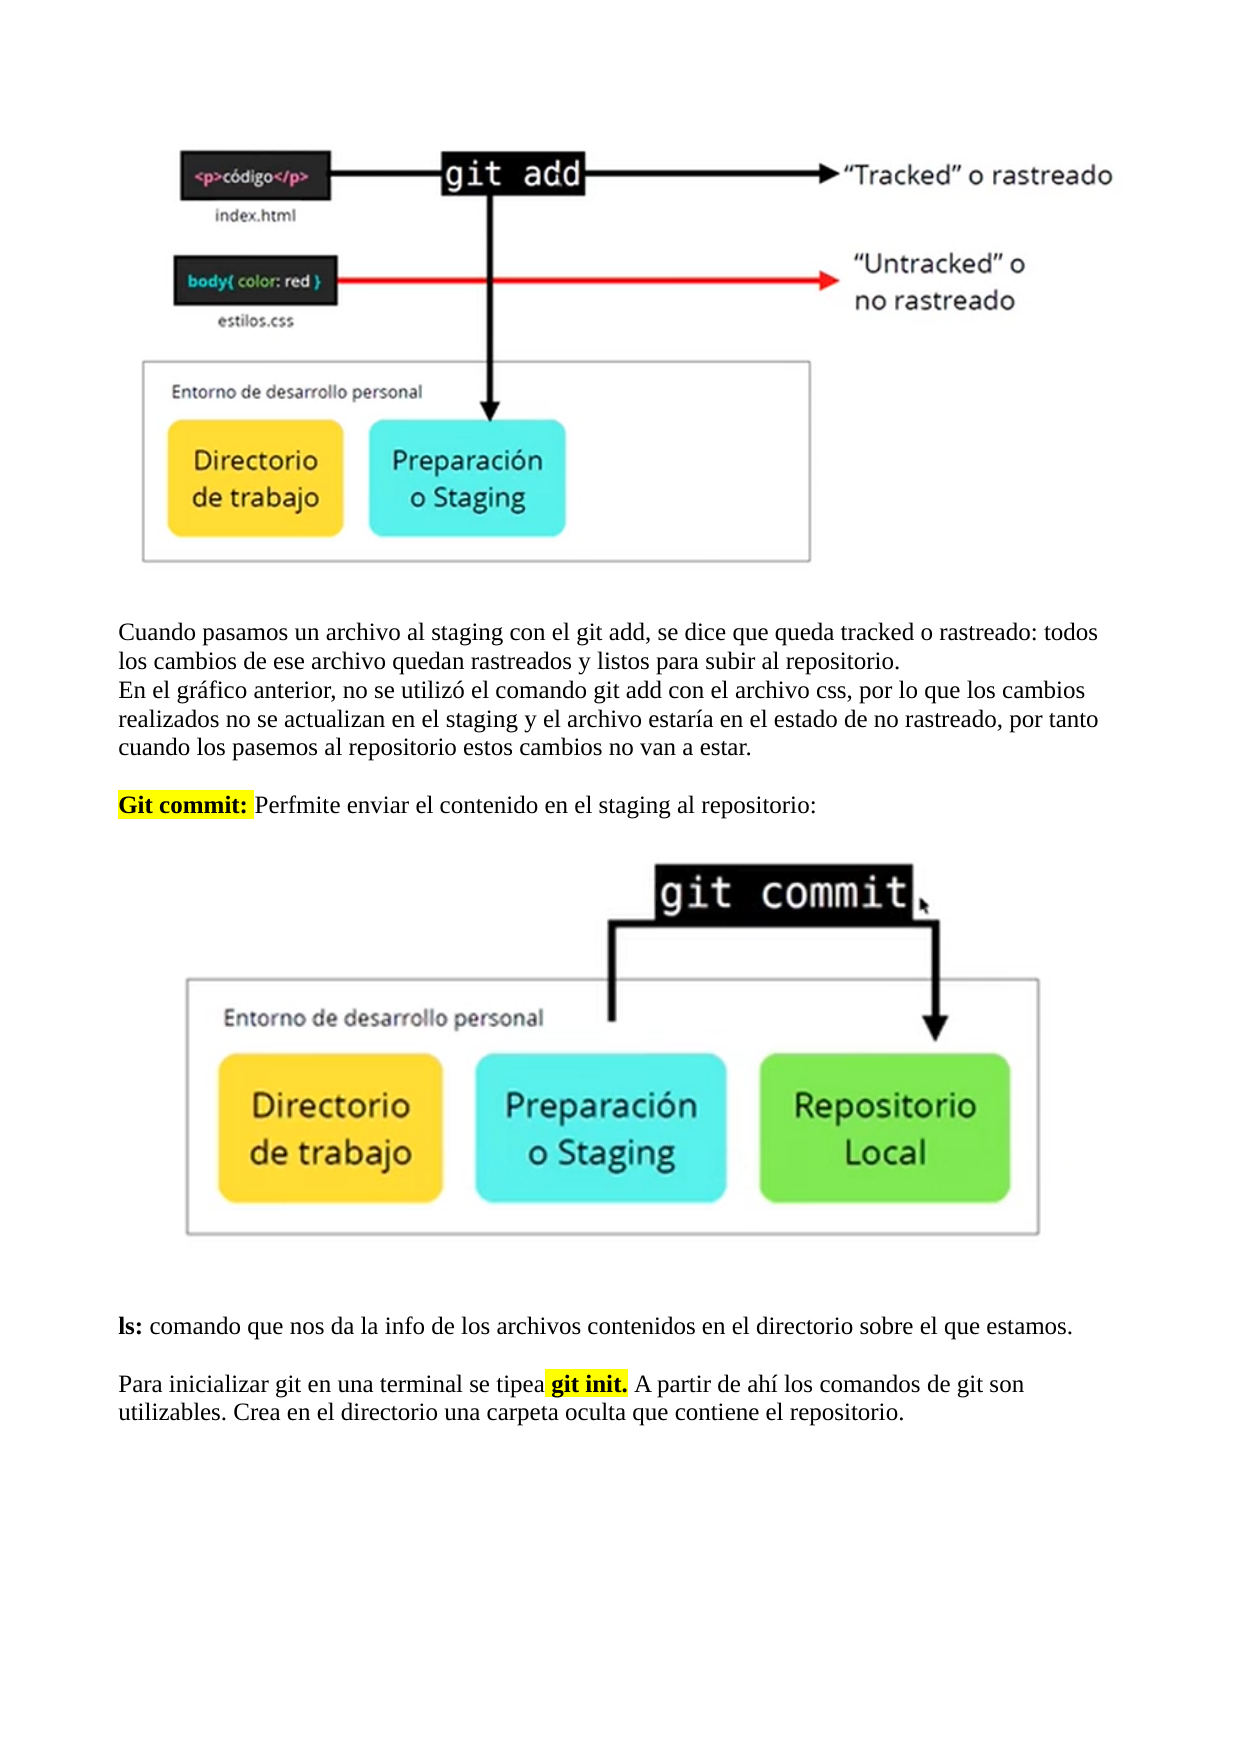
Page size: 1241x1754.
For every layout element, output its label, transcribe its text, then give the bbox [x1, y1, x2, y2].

text Para inicializar git en una terminal se tipea git init. A partir de ahí los comandos de git son utilizables. Crea en el directorio una carpeta oculta que contiene el repositorio. [118, 1369, 1122, 1426]
text Git commit: Perfmite enviar el contenido en el staging al repositorio: [118, 790, 1122, 819]
text ls: comando que nos da la info de los archivos contenidos en el directorio sobre el que estamos. [118, 1311, 1122, 1340]
picture [163, 847, 1077, 1254]
text Cuando pasamos un archivo al staging con el git add, se dice que queda tracked o rastreado: todos los cambios de ese archivo quedan rastreados y listos para subir al repositorio. [118, 617, 1122, 675]
picture [118, 118, 1122, 589]
text En el gráfico anterior, no se utilizó el comando git add con el archivo css, por lo que los cambios realizados no se actualizan en el staging y el archivo estaría en el estado de no rastreado, por tanto cuando los pasemos al repositorio estos cambios no van a estar. [118, 675, 1122, 761]
